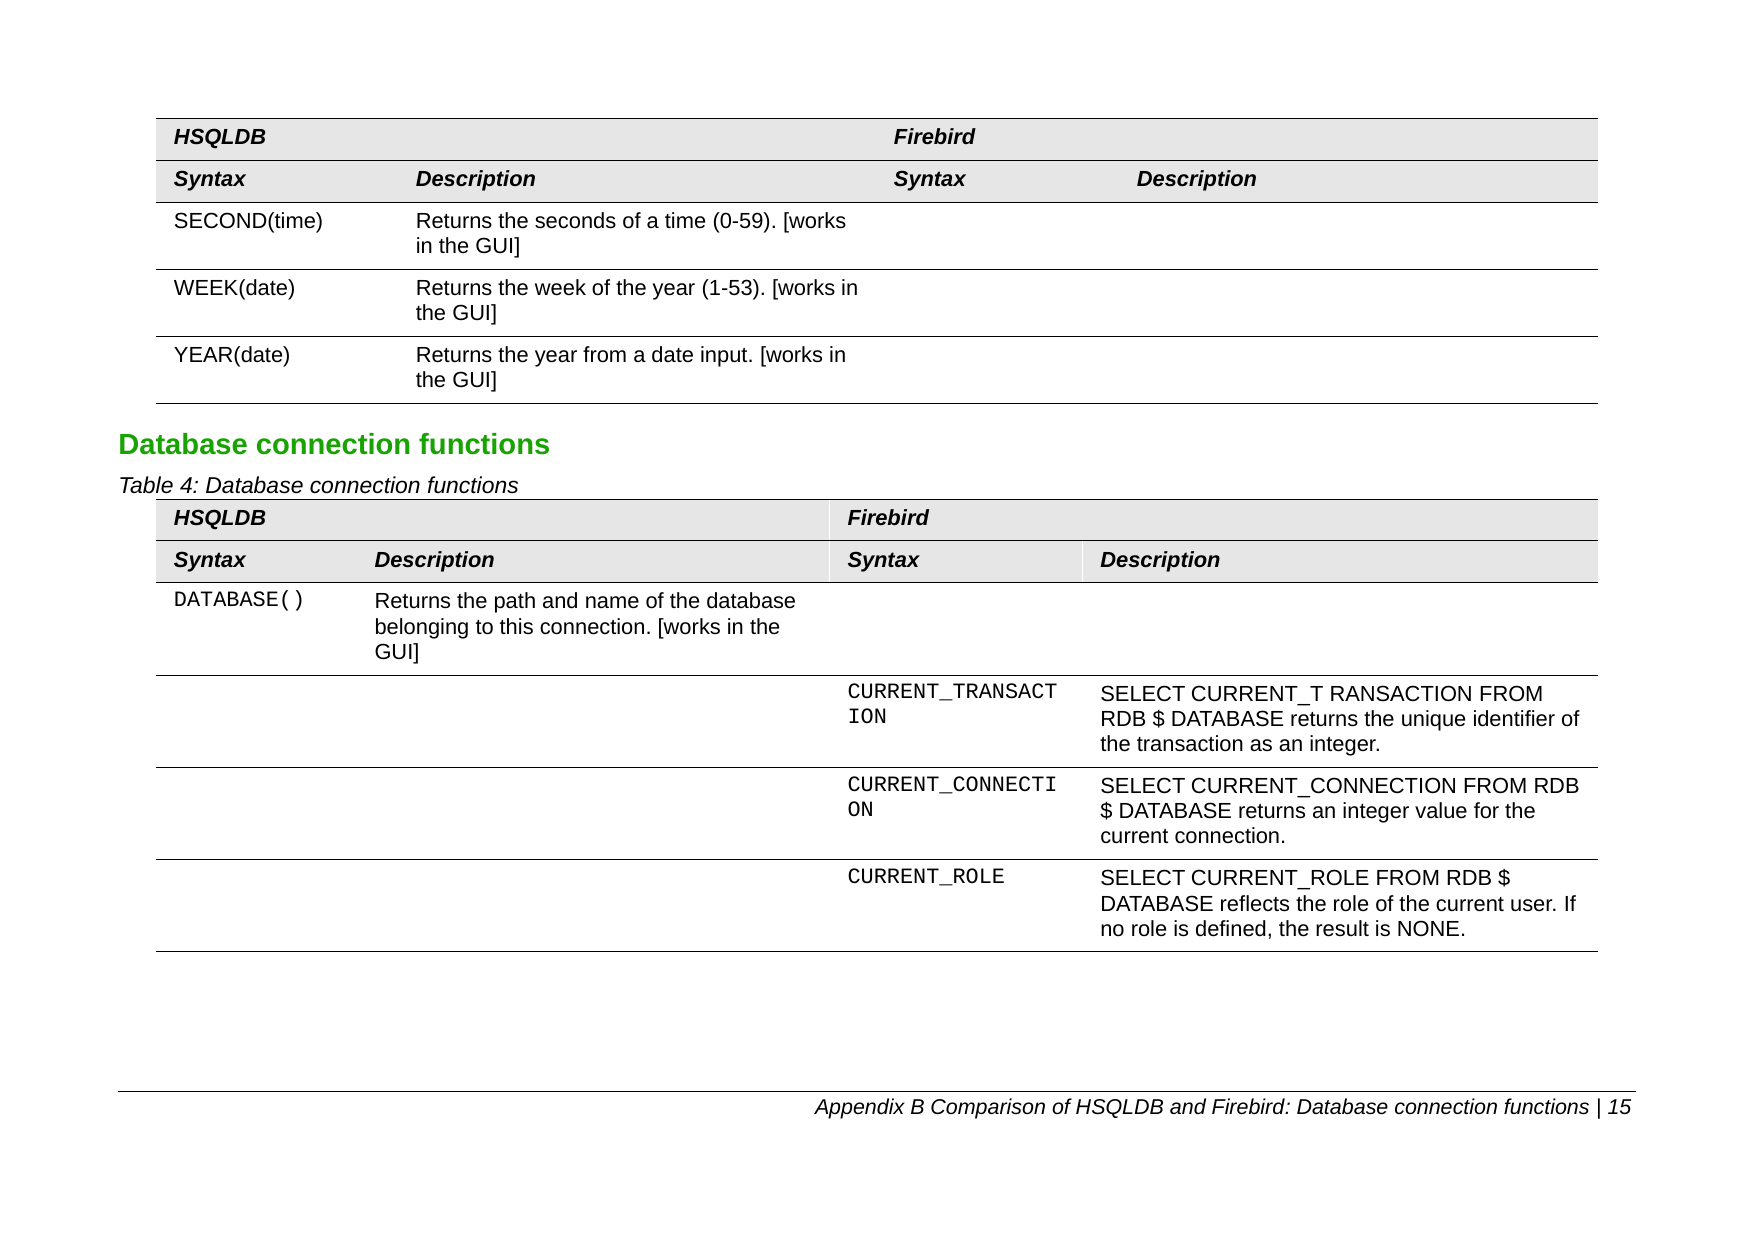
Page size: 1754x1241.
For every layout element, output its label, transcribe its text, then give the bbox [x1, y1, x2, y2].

table_cell [357, 676, 829, 767]
table_cell DATABASE() [156, 583, 357, 674]
table_cell [357, 768, 829, 859]
table_cell Syntax [830, 541, 1082, 582]
table_cell Description [398, 161, 876, 202]
table_cell Returns the week of the year (1-53). [works in the GUI] [398, 270, 876, 336]
table_cell Description [357, 541, 829, 582]
table_cell SECOND(time) [156, 203, 398, 269]
table_header HSQLDB [156, 500, 829, 540]
table_cell [156, 768, 357, 859]
table_cell [1119, 270, 1598, 336]
table_header Firebird [830, 500, 1598, 540]
table_cell SELECT CURRENT_ROLE FROM RDB $ DATABASE reflects the role of the current user. If no role is defined, the result is NONE. [1083, 860, 1598, 951]
subtitle Database connection functions [118, 427, 1636, 460]
table_cell Returns the year from a date input. [works in the GUI] [398, 337, 876, 403]
table_cell [1119, 337, 1598, 403]
table_cell Syntax [156, 161, 398, 202]
table_header Firebird [876, 119, 1598, 160]
table_cell [1083, 583, 1598, 674]
table_cell [1119, 203, 1598, 269]
table_cell Syntax [876, 161, 1119, 202]
text Table 4: Database connection functions [118, 472, 1636, 498]
table_cell Returns the seconds of a time (0-59). [works in the GUI] [398, 203, 876, 269]
table_cell Description [1119, 161, 1598, 202]
table_cell [876, 270, 1119, 336]
table_cell CURRENT_CONNECTION [830, 768, 1082, 859]
table_cell Syntax [156, 541, 357, 582]
table_cell [156, 676, 357, 767]
table_cell [156, 860, 357, 951]
table_cell Description [1083, 541, 1598, 582]
table_cell SELECT CURRENT_CONNECTION FROM RDB $ DATABASE returns an integer value for the current connection. [1083, 768, 1598, 859]
table_cell [830, 583, 1082, 674]
table_cell [357, 860, 829, 951]
table_cell YEAR(date) [156, 337, 398, 403]
table_cell Returns the path and name of the database belonging to this connection. [works in the GUI] [357, 583, 829, 674]
table_cell [876, 337, 1119, 403]
table_cell CURRENT_TRANSACTION [830, 676, 1082, 767]
table_cell SELECT CURRENT_T RANSACTION FROM RDB $ DATABASE returns the unique identifier of the transaction as an integer. [1083, 676, 1598, 767]
table_header HSQLDB [156, 119, 876, 160]
table_cell [876, 203, 1119, 269]
table_cell CURRENT_ROLE [830, 860, 1082, 951]
table_cell WEEK(date) [156, 270, 398, 336]
